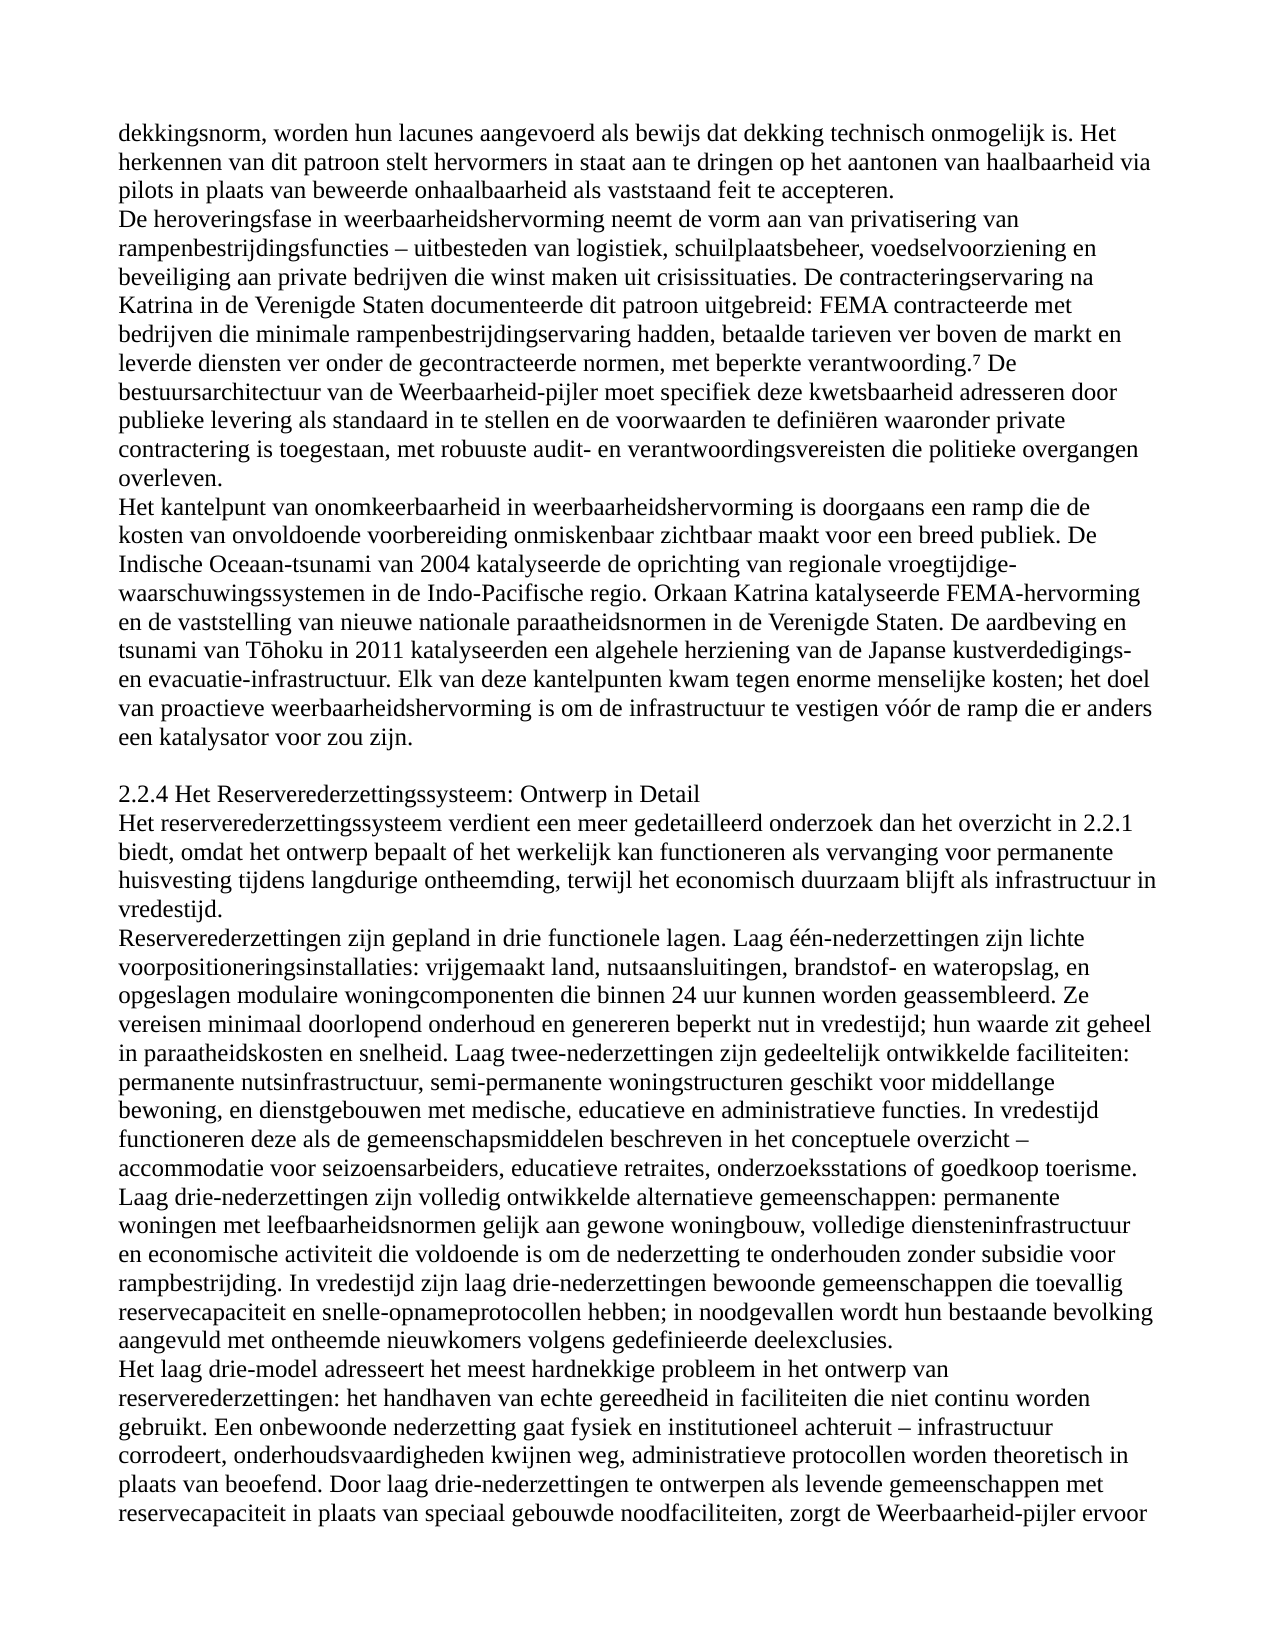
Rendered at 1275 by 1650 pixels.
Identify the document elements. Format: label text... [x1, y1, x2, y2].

text Het kantelpunt van onomkeerbaarheid in weerbaarheidshervorming is doorgaans een ramp die de kosten van onvoldoende voorbereiding onmiskenbaar zichtbaar maakt voor een breed publiek. De Indische Oceaan-tsunami van 2004 katalyseerde de oprichting van regionale vroegtijdige-waarschuwingssystemen in de Indo-Pacifische regio. Orkaan Katrina katalyseerde FEMA-hervorming en de vaststelling van nieuwe nationale paraatheidsnormen in de Verenigde Staten. De aardbeving en tsunami van Tōhoku in 2011 katalyseerden een algehele herziening van de Japanse kustverdedigings- en evacuatie-infrastructuur. Elk van deze kantelpunten kwam tegen enorme menselijke kosten; het doel van proactieve weerbaarheidshervorming is om de infrastructuur te vestigen vóór de ramp die er anders een katalysator voor zou zijn. [118, 492, 1157, 751]
text De heroveringsfase in weerbaarheidshervorming neemt de vorm aan van privatisering van rampenbestrijdingsfuncties – uitbesteden van logistiek, schuilplaatsbeheer, voedselvoorziening en beveiliging aan private bedrijven die winst maken uit crisissituaties. De contracteringservaring na Katrina in de Verenigde Staten documenteerde dit patroon uitgebreid: FEMA contracteerde met bedrijven die minimale rampenbestrijdingservaring hadden, betaalde tarieven ver boven de markt en leverde diensten ver onder de gecontracteerde normen, met beperkte verantwoording.⁷ De bestuursarchitectuur van de Weerbaarheid-pijler moet specifiek deze kwetsbaarheid adresseren door publieke levering als standaard in te stellen en de voorwaarden te definiëren waaronder private contractering is toegestaan, met robuuste audit- en verantwoordingsvereisten die politieke overgangen overleven. [118, 204, 1157, 492]
text Het laag drie-model adresseert het meest hardnekkige probleem in het ontwerp van reserverederzettingen: het handhaven van echte gereedheid in faciliteiten die niet continu worden gebruikt. Een onbewoonde nederzetting gaat fysiek en institutioneel achteruit – infrastructuur corrodeert, onderhoudsvaardigheden kwijnen weg, administratieve protocollen worden theoretisch in plaats van beoefend. Door laag drie-nederzettingen te ontwerpen als levende gemeenschappen met reservecapaciteit in plaats van speciaal gebouwde noodfaciliteiten, zorgt de Weerbaarheid-pijler ervoor [118, 1354, 1157, 1527]
text dekkingsnorm, worden hun lacunes aangevoerd als bewijs dat dekking technisch onmogelijk is. Het herkennen van dit patroon stelt hervormers in staat aan te dringen op het aantonen van haalbaarheid via pilots in plaats van beweerde onhaalbaarheid als vaststaand feit te accepteren. [118, 118, 1157, 204]
text Reserverederzettingen zijn gepland in drie functionele lagen. Laag één-nederzettingen zijn lichte voorpositioneringsinstallaties: vrijgemaakt land, nutsaansluitingen, brandstof- en wateropslag, en opgeslagen modulaire woningcomponenten die binnen 24 uur kunnen worden geassembleerd. Ze vereisen minimaal doorlopend onderhoud en genereren beperkt nut in vredestijd; hun waarde zit geheel in paraatheidskosten en snelheid. Laag twee-nederzettingen zijn gedeeltelijk ontwikkelde faciliteiten: permanente nutsinfrastructuur, semi-permanente woningstructuren geschikt voor middellange bewoning, en dienstgebouwen met medische, educatieve en administratieve functies. In vredestijd functioneren deze als de gemeenschapsmiddelen beschreven in het conceptuele overzicht – accommodatie voor seizoensarbeiders, educatieve retraites, onderzoeksstations of goedkoop toerisme. Laag drie-nederzettingen zijn volledig ontwikkelde alternatieve gemeenschappen: permanente woningen met leefbaarheidsnormen gelijk aan gewone woningbouw, volledige diensteninfrastructuur en economische activiteit die voldoende is om de nederzetting te onderhouden zonder subsidie voor rampbestrijding. In vredestijd zijn laag drie-nederzettingen bewoonde gemeenschappen die toevallig reservecapaciteit en snelle-opnameprotocollen hebben; in noodgevallen wordt hun bestaande bevolking aangevuld met ontheemde nieuwkomers volgens gedefinieerde deelexclusies. [118, 923, 1157, 1354]
text Het reserverederzettingssysteem verdient een meer gedetailleerd onderzoek dan het overzicht in 2.2.1 biedt, omdat het ontwerp bepaalt of het werkelijk kan functioneren als vervanging voor permanente huisvesting tijdens langdurige ontheemding, terwijl het economisch duurzaam blijft als infrastructuur in vredestijd. [118, 808, 1157, 923]
text 2.2.4 Het Reserverederzettingssysteem: Ontwerp in Detail [118, 779, 1157, 808]
